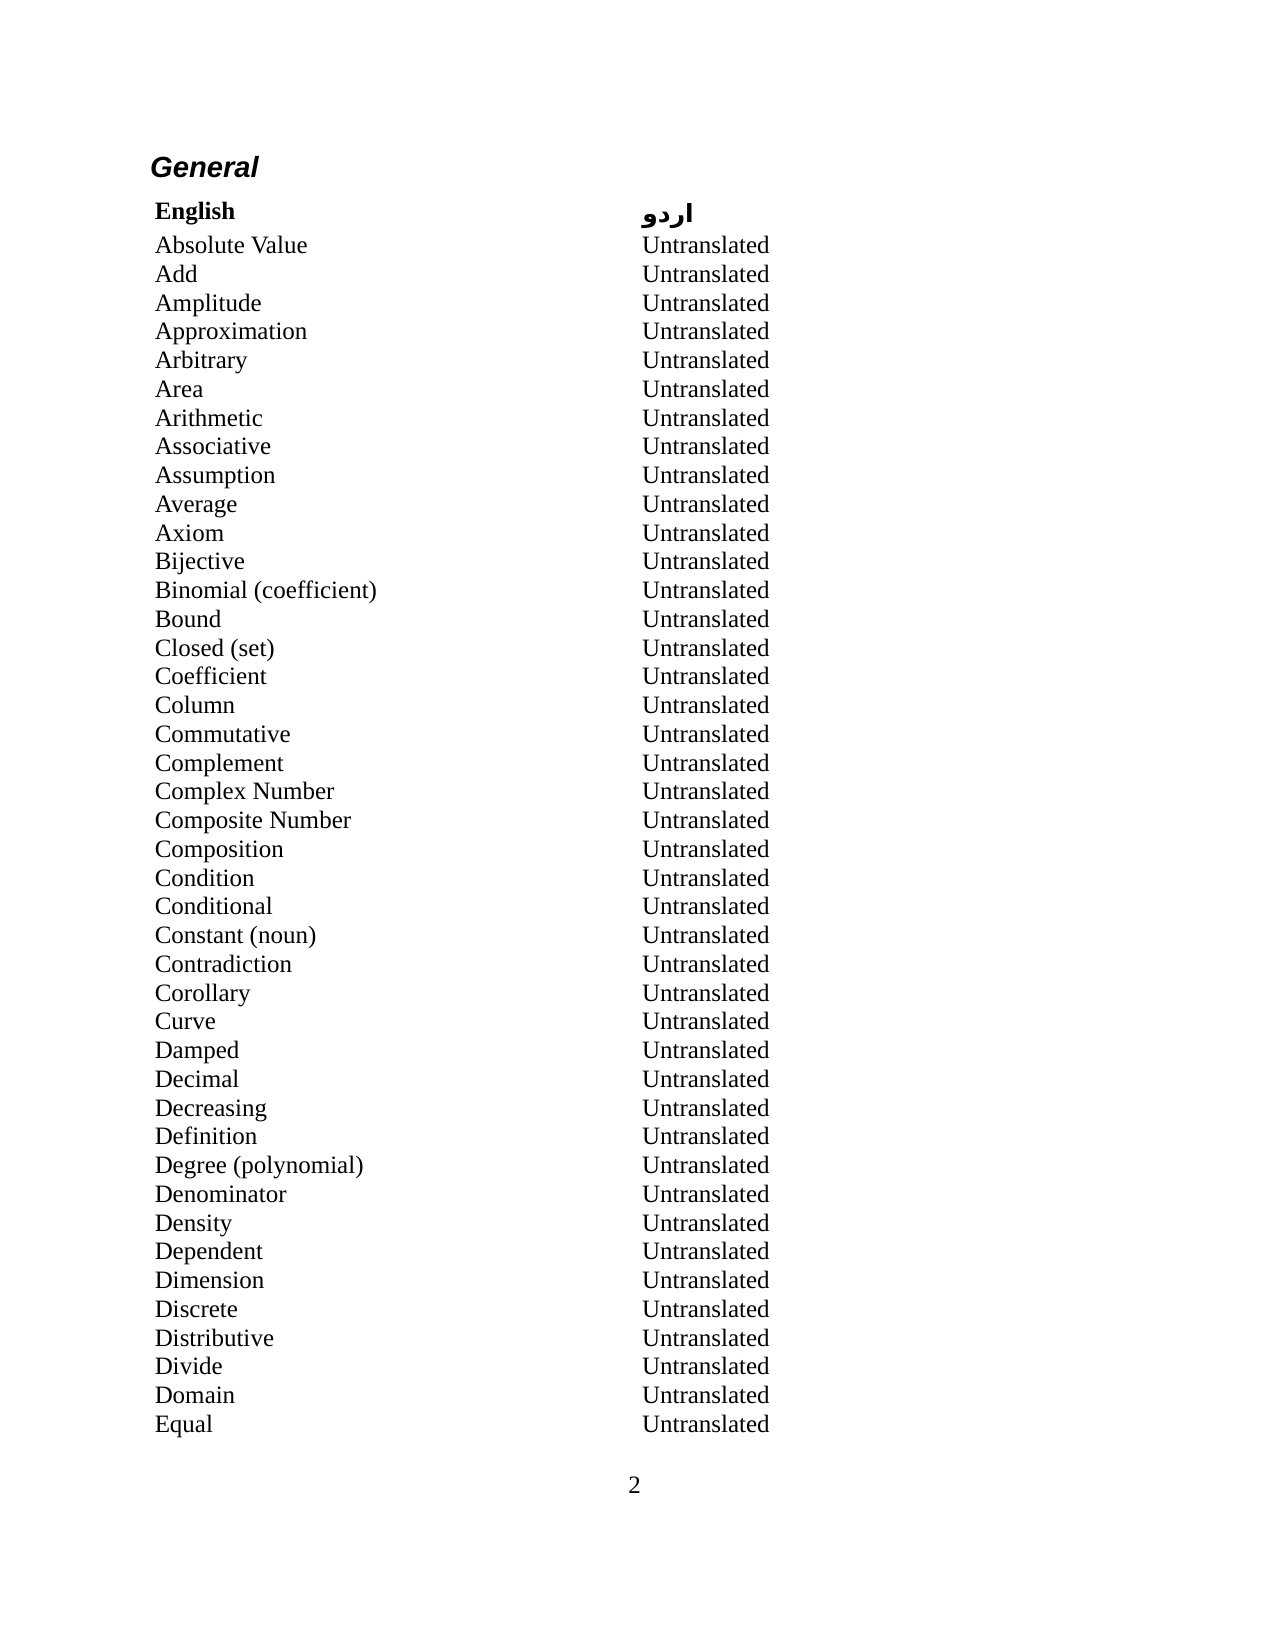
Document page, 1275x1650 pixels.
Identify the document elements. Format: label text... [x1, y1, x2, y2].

table_cell Untranslated [638, 661, 1125, 690]
table_cell Untranslated [638, 604, 1125, 633]
table_cell Composition [150, 834, 637, 863]
table_cell Untranslated [638, 1093, 1125, 1121]
table_cell Untranslated [638, 834, 1125, 863]
table_cell Denominator [150, 1179, 637, 1208]
table_header English [150, 196, 637, 230]
table_cell Untranslated [638, 1351, 1125, 1380]
table_cell Commutative [150, 719, 637, 748]
table_cell Untranslated [638, 1380, 1125, 1409]
table_cell Untranslated [638, 1179, 1125, 1208]
table_cell Dependent [150, 1236, 637, 1265]
table_cell Constant (noun) [150, 920, 637, 949]
table_cell Untranslated [638, 546, 1125, 575]
table_cell Untranslated [638, 230, 1125, 259]
table_cell Composite Number [150, 805, 637, 834]
table_cell Untranslated [638, 920, 1125, 949]
table_cell Equal [150, 1409, 637, 1438]
table_cell Complement [150, 748, 637, 776]
table_cell Untranslated [638, 891, 1125, 920]
table_cell Untranslated [638, 374, 1125, 403]
table_cell Untranslated [638, 1265, 1125, 1294]
table_cell Untranslated [638, 259, 1125, 288]
table_cell Distributive [150, 1323, 637, 1351]
table_cell Untranslated [638, 575, 1125, 604]
table_cell Conditional [150, 891, 637, 920]
table_cell Untranslated [638, 1208, 1125, 1236]
table_cell Untranslated [638, 633, 1125, 661]
table_cell Untranslated [638, 719, 1125, 748]
table_cell Untranslated [638, 316, 1125, 345]
table_cell Untranslated [638, 1035, 1125, 1064]
table_cell Degree (polynomial) [150, 1150, 637, 1179]
table_cell Untranslated [638, 489, 1125, 518]
table_cell Untranslated [638, 518, 1125, 546]
table_cell Untranslated [638, 690, 1125, 719]
table_cell Average [150, 489, 637, 518]
table_cell Untranslated [638, 1323, 1125, 1351]
table_cell Untranslated [638, 460, 1125, 489]
table_cell Bound [150, 604, 637, 633]
table_cell Decreasing [150, 1093, 637, 1121]
table_cell Untranslated [638, 748, 1125, 776]
table_cell Curve [150, 1006, 637, 1035]
table_cell Closed (set) [150, 633, 637, 661]
table_cell Untranslated [638, 1064, 1125, 1093]
table_header اردو [638, 196, 1125, 230]
table_cell Untranslated [638, 863, 1125, 891]
table_cell Untranslated [638, 288, 1125, 316]
table_cell Decimal [150, 1064, 637, 1093]
table_cell Discrete [150, 1294, 637, 1323]
table_cell Arbitrary [150, 345, 637, 374]
table_cell Contradiction [150, 949, 637, 978]
table_cell Amplitude [150, 288, 637, 316]
table_cell Untranslated [638, 776, 1125, 805]
table_cell Untranslated [638, 978, 1125, 1006]
table_cell Bijective [150, 546, 637, 575]
subtitle General [150, 150, 1125, 183]
table_cell Untranslated [638, 1294, 1125, 1323]
table_cell Complex Number [150, 776, 637, 805]
table_cell Untranslated [638, 1409, 1125, 1438]
table_cell Area [150, 374, 637, 403]
table_cell Untranslated [638, 805, 1125, 834]
table_cell Untranslated [638, 403, 1125, 431]
table_cell Untranslated [638, 1006, 1125, 1035]
table_cell Untranslated [638, 345, 1125, 374]
table_cell Column [150, 690, 637, 719]
table_cell Coefficient [150, 661, 637, 690]
table_cell Domain [150, 1380, 637, 1409]
table_cell Arithmetic [150, 403, 637, 431]
table_cell Axiom [150, 518, 637, 546]
table_cell Corollary [150, 978, 637, 1006]
table_cell Divide [150, 1351, 637, 1380]
table_cell Density [150, 1208, 637, 1236]
table_cell Untranslated [638, 1236, 1125, 1265]
table_cell Damped [150, 1035, 637, 1064]
table_cell Definition [150, 1121, 637, 1150]
table_cell Untranslated [638, 1121, 1125, 1150]
table_cell Assumption [150, 460, 637, 489]
table_cell Untranslated [638, 1150, 1125, 1179]
table_cell Dimension [150, 1265, 637, 1294]
table_cell Binomial (coefficient) [150, 575, 637, 604]
table_cell Condition [150, 863, 637, 891]
table_cell Absolute Value [150, 230, 637, 259]
table_cell Approximation [150, 316, 637, 345]
table_cell Untranslated [638, 431, 1125, 460]
table_cell Untranslated [638, 949, 1125, 978]
table_cell Associative [150, 431, 637, 460]
table_cell Add [150, 259, 637, 288]
